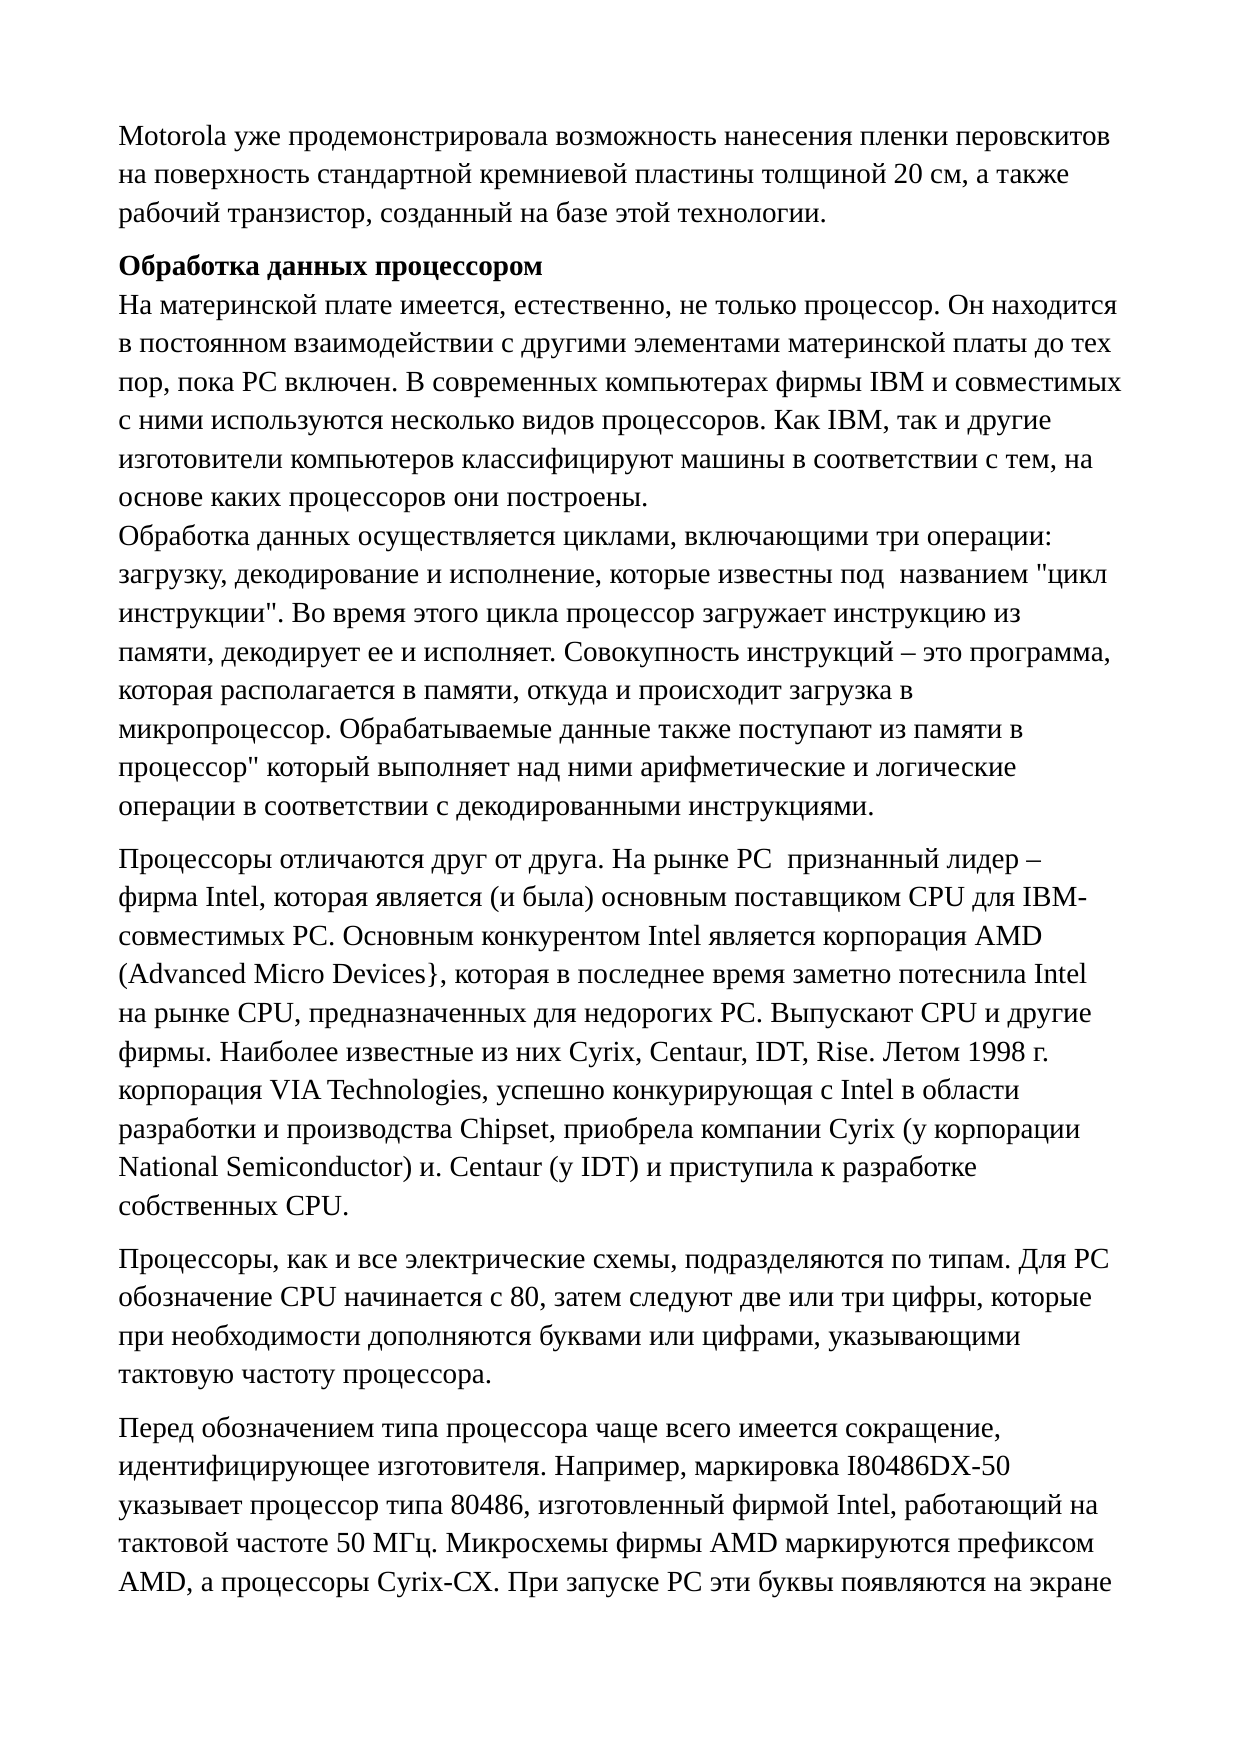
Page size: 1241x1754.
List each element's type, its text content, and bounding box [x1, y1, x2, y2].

text Перед обозначением типа процессора чаще всего имеется сокращение, идентифицирующее изготовителя. Например, маркировка I80486DX-50 указывает процессор типа 80486, изготовленный фирмой Intel, работающий на тактовой частоте 50 МГц. Микросхемы фирмы AMD маркируются префиксом AMD, а процессоры Cyrix-СХ. При запуске PC эти буквы появляются на экране [118, 1410, 1122, 1597]
text Обработка данных осуществляется циклами, включающими три операции: загрузку, декодирование и исполнение, которые известны под названием "цикл инструкции". Во время этого цикла процессор загружает инструкцию из памяти, декодирует ее и исполняет. Совокупность инструкций – это программа, которая располагается в памяти, откуда и происходит загрузка в микропроцессор. Обрабатываемые данные также поступают из памяти в процессор" который выполняет над ними арифметические и логические операции в соответствии с декодированными инструкциями. [118, 518, 1122, 821]
text Процессоры отличаются друг от друга. На рынке PC признанный лидер – фирма Intel, которая является (и была) основным поставщиком CPU для IBM-совместимых PC. Основным конкурентом Intel является корпорация AMD (Advanced Micro Devices}, которая в последнее время заметно потеснила Intel на рынке CPU, предназначенных для недорогих PC. Выпускают CPU и другие фирмы. Наиболее известные из них Cyrix, Centaur, IDT, Rise. Летом 1998 г. корпорация VIA Technologies, успешно конкурирующая с Intel в области разработки и производства Chipset, приобрела компании Cyrix (у корпорации National Semiconductor) и. Centaur (у IDT) и приступила к разработке собственных CPU. [118, 841, 1122, 1221]
text Motorola уже продемонстрировала возможность нанесения пленки перовскитов на поверхность стандартной кремниевой пластины толщиной 20 см, а также рабочий транзистор, созданный на базе этой технологии. [118, 118, 1122, 229]
text Обработка данных процессором [118, 248, 1122, 282]
text На материнской плате имеется, естественно, не только процессор. Он находится в постоянном взаимодействии с другими элементами материнской платы до тех пор, пока PC включен. В современных компьютерах фирмы IBM и совместимых с ними используются несколько видов процессоров. Как IBM, так и другие изготовители компьютеров классифицируют машины в соответствии с тем, на основе каких процессоров они построены. [118, 287, 1122, 513]
text Процессоры, как и все электрические схемы, подразделяются по типам. Для PC обозначение CPU начинается с 80, затем следуют две или три цифры, которые при необходимости дополняются буквами или цифрами, указывающими тактовую частоту процессора. [118, 1241, 1122, 1390]
